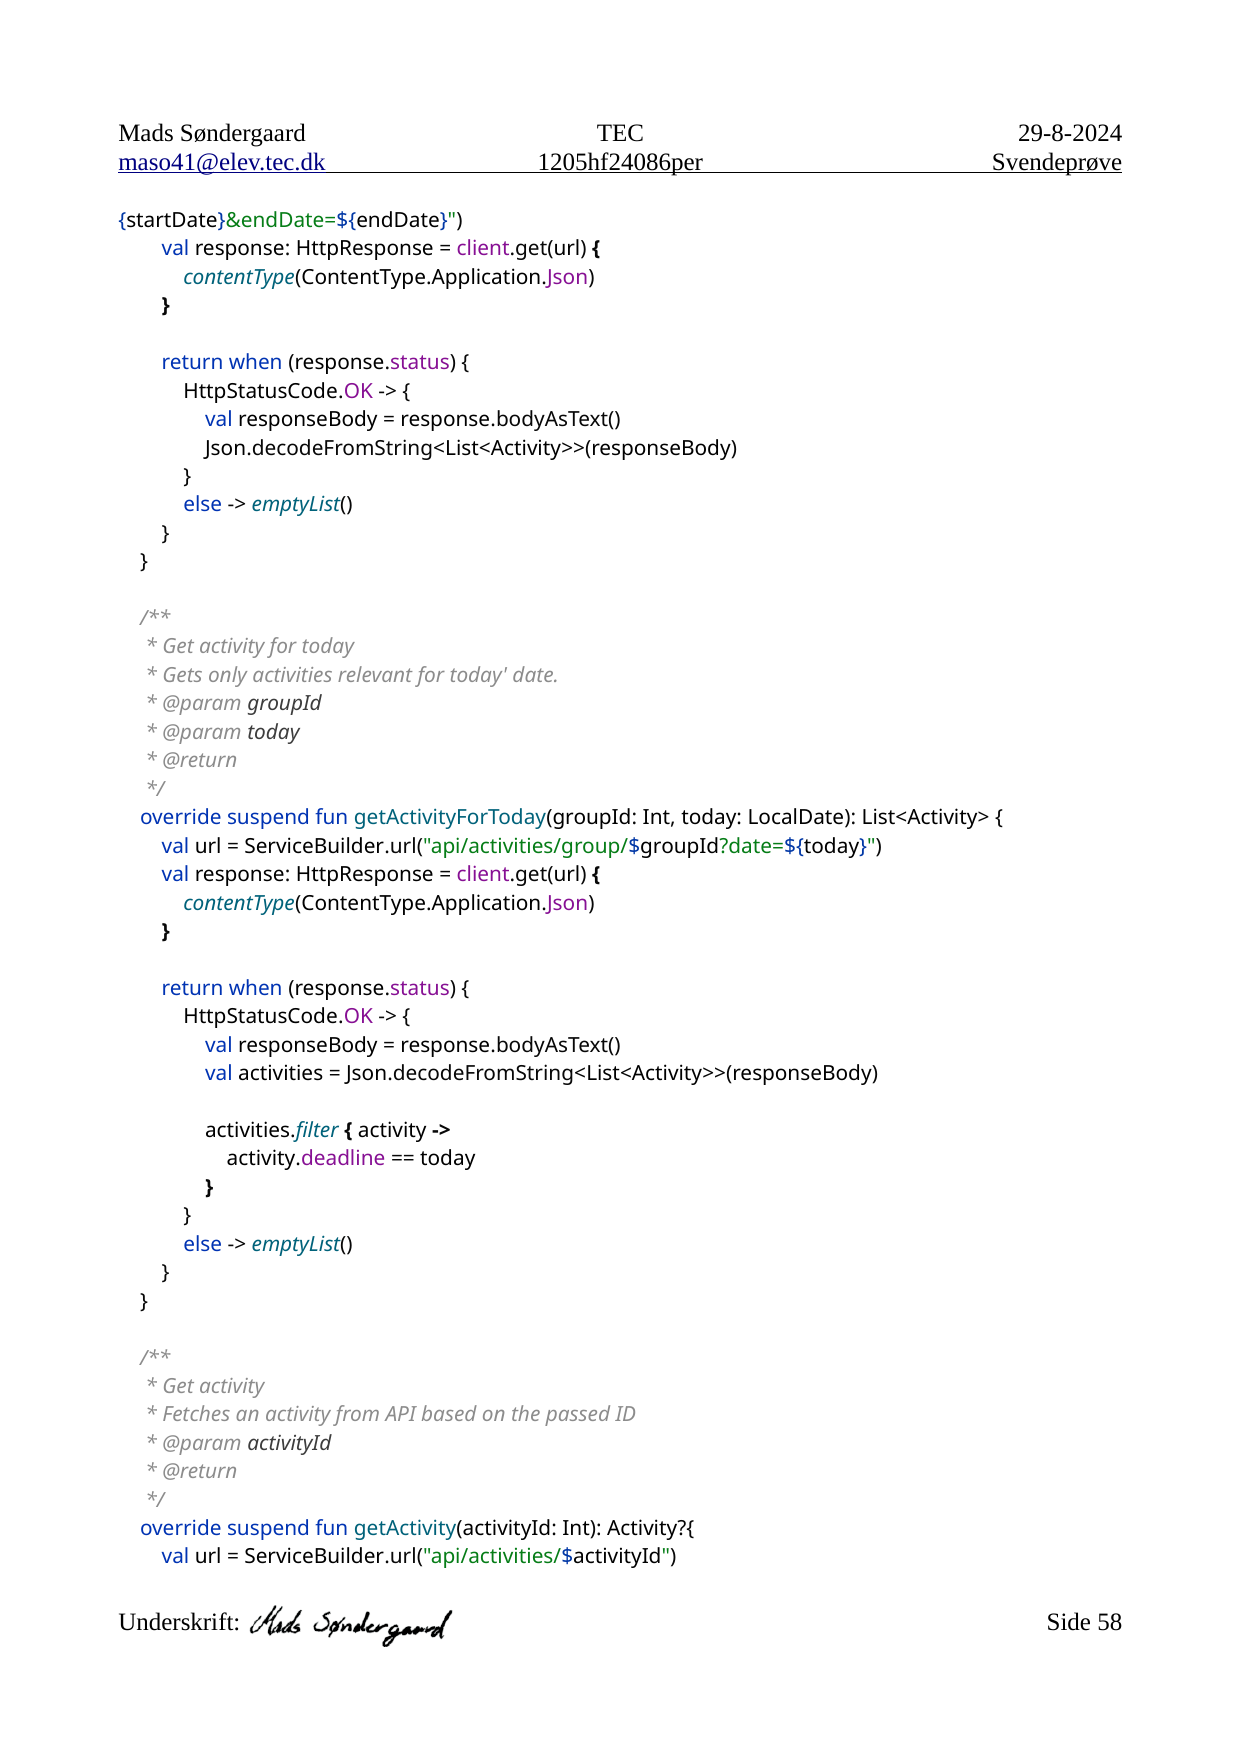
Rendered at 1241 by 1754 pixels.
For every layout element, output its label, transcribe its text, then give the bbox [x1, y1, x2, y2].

text {startDate}&endDate=${endDate}") val response: HttpResponse = client.get(url) { contentType(ContentType.Application.Json) } return when (response.status) { HttpStatusCode.OK -> { val responseBody = response.bodyAsText() Json.decodeFromString<List<Activity>>(responseBody) } else -> emptyList() } } /** * Get activity for today * Gets only activities relevant for today' date. * @param groupId * @param today * @return */ override suspend fun getActivityForToday(groupId: Int, today: LocalDate): List<Activity> { val url = ServiceBuilder.url("api/activities/group/$groupId?date=${today}") val response: HttpResponse = client.get(url) { contentType(ContentType.Application.Json) } return when (response.status) { HttpStatusCode.OK -> { val responseBody = response.bodyAsText() val activities = Json.decodeFromString<List<Activity>>(responseBody) activities.filter { activity -> activity.deadline == today } } else -> emptyList() } } /** * Get activity * Fetches an activity from API based on the passed ID * @param activityId * @return */ override suspend fun getActivity(activityId: Int): Activity?{ val url = ServiceBuilder.url("api/activities/$activityId") [118, 205, 1122, 1570]
picture [244, 1600, 458, 1647]
